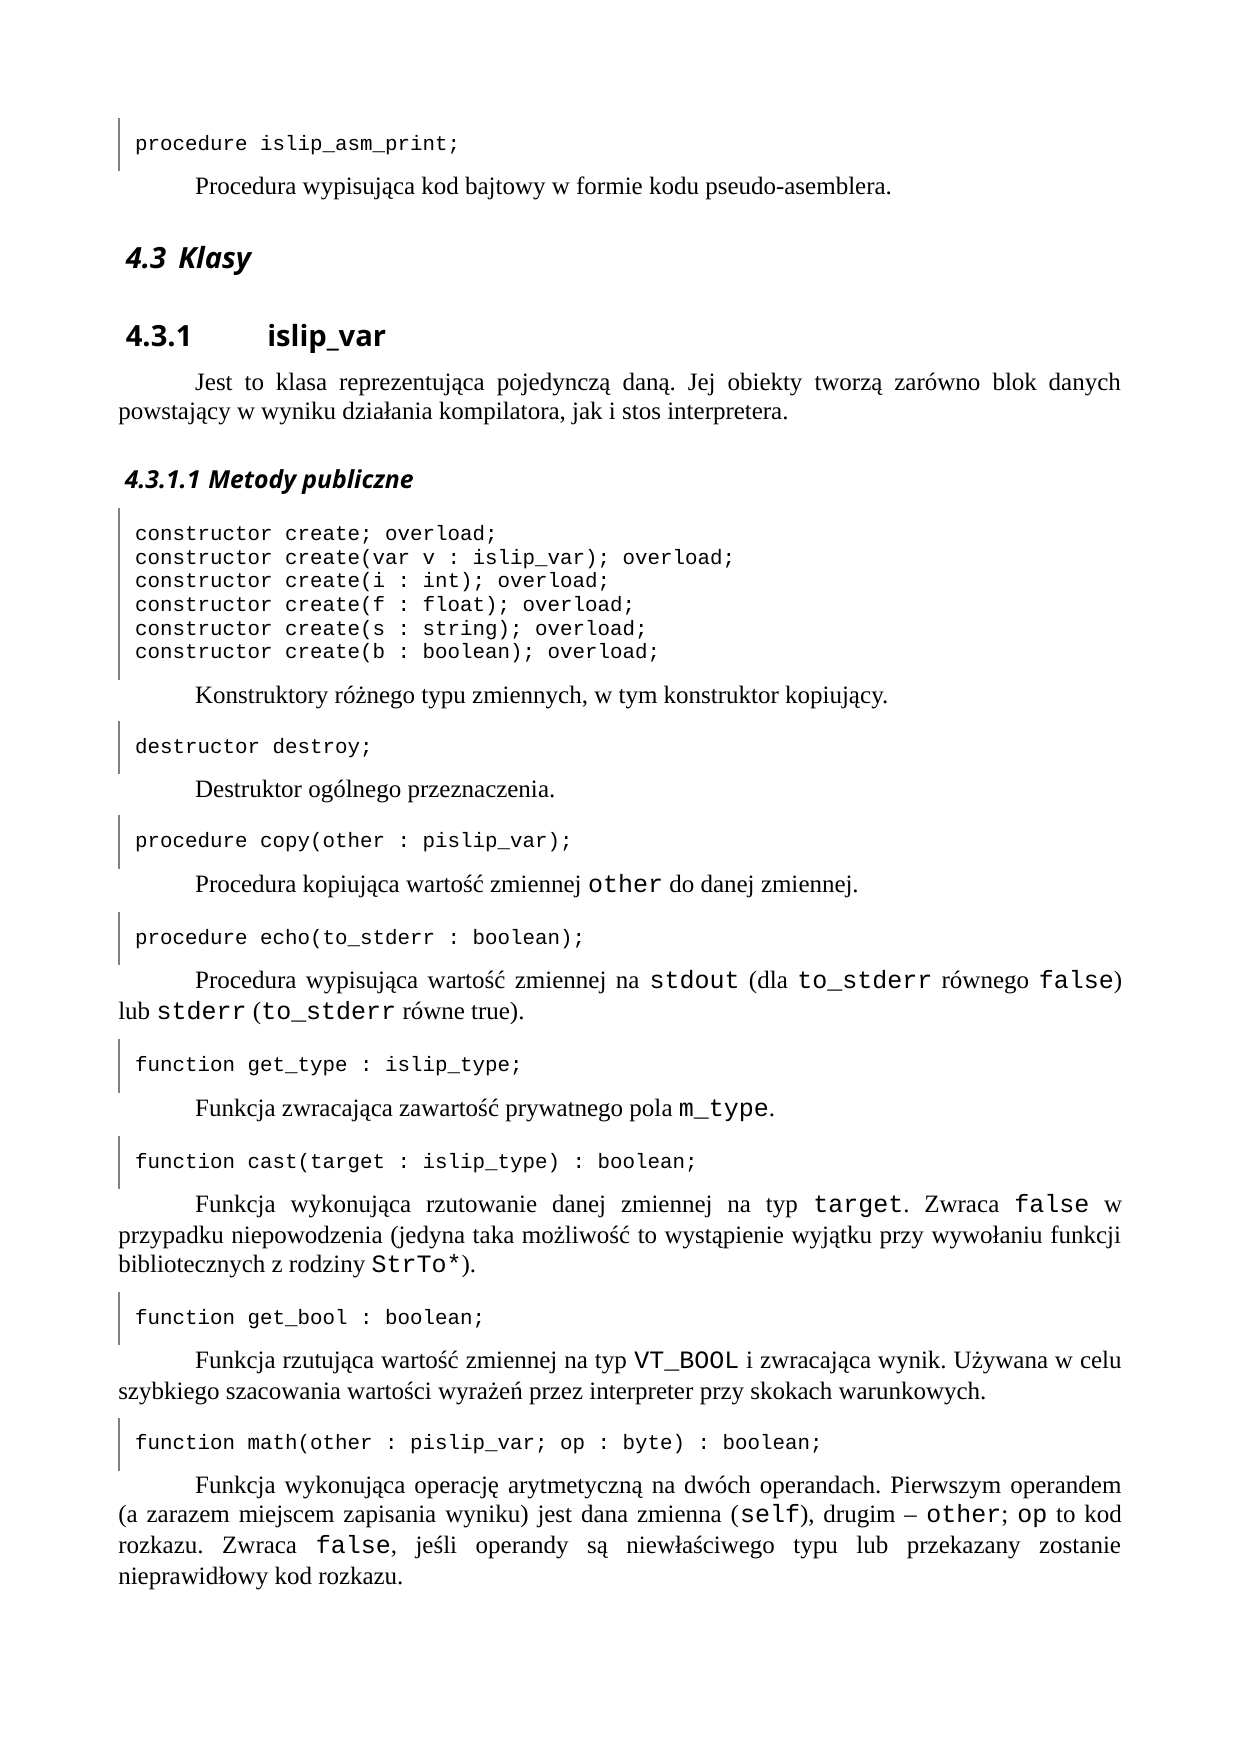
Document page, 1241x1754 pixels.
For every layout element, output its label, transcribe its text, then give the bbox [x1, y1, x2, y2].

text procedure copy(other : pislip_var); [120, 815, 1122, 869]
text Procedura kopiująca wartość zmiennej other do danej zmiennej. [118, 869, 1122, 899]
text Jest to klasa reprezentująca pojedynczą daną. Jej obiekty tworzą zarówno blok danych powstający w wyniku działania kompilatora, jak i stos interpretera. [118, 367, 1122, 424]
text constructor create(f : float); overload; [120, 594, 1122, 618]
text constructor create; overload; [120, 508, 1122, 547]
text Funkcja wykonująca rzutowanie danej zmiennej na typ target. Zwraca false w przypadku niepowodzenia (jedyna taka możliwość to wystąpienie wyjątku przy wywołaniu funkcji bibliotecznych z rodziny StrTo*). [118, 1189, 1122, 1279]
text Procedura wypisująca kod bajtowy w formie kodu pseudo-asemblera. [118, 171, 1122, 200]
text function get_type : islip_type; [120, 1039, 1122, 1093]
text procedure islip_asm_print; [120, 118, 1122, 171]
text Funkcja wykonująca operację arytmetyczną na dwóch operandach. Pierwszym operandem (a zarazem miejscem zapisania wyniku) jest dana zmienna (self), drugim – other; op to kod rozkazu. Zwraca false, jeśli operandy są niewłaściwego typu lub przekazany zostanie nieprawidłowy kod rozkazu. [118, 1471, 1122, 1590]
text constructor create(i : int); overload; [120, 570, 1122, 594]
text function get_bool : boolean; [120, 1292, 1122, 1345]
text Destruktor ogólnego przeznaczenia. [118, 774, 1122, 803]
text procedure echo(to_stderr : boolean); [120, 912, 1122, 965]
text function math(other : pislip_var; op : byte) : boolean; [118, 1417, 1122, 1471]
text destructor destroy; [120, 721, 1122, 774]
text Procedura wypisująca wartość zmiennej na stdout (dla to_stderr równego false) lub stderr (to_stderr równe true). [118, 965, 1122, 1027]
subtitle islip_var [118, 315, 1122, 354]
subtitle Klasy [118, 238, 1122, 277]
text Funkcja rzutująca wartość zmiennej na typ VT_BOOL i zwracająca wynik. Używana w celu szybkiego szacowania wartości wyrażeń przez interpreter przy skokach warunkowych. [118, 1345, 1122, 1405]
text Funkcja zwracająca zawartość prywatnego pola m_type. [118, 1093, 1122, 1123]
text constructor create(var v : islip_var); overload; [120, 547, 1122, 570]
subtitle Metody publiczne [118, 462, 1122, 496]
text Konstruktory różnego typu zmiennych, w tym konstruktor kopiujący. [118, 680, 1122, 708]
text function cast(target : islip_type) : boolean; [120, 1136, 1122, 1189]
text constructor create(s : string); overload; [120, 618, 1122, 641]
text constructor create(b : boolean); overload; [120, 641, 1122, 680]
